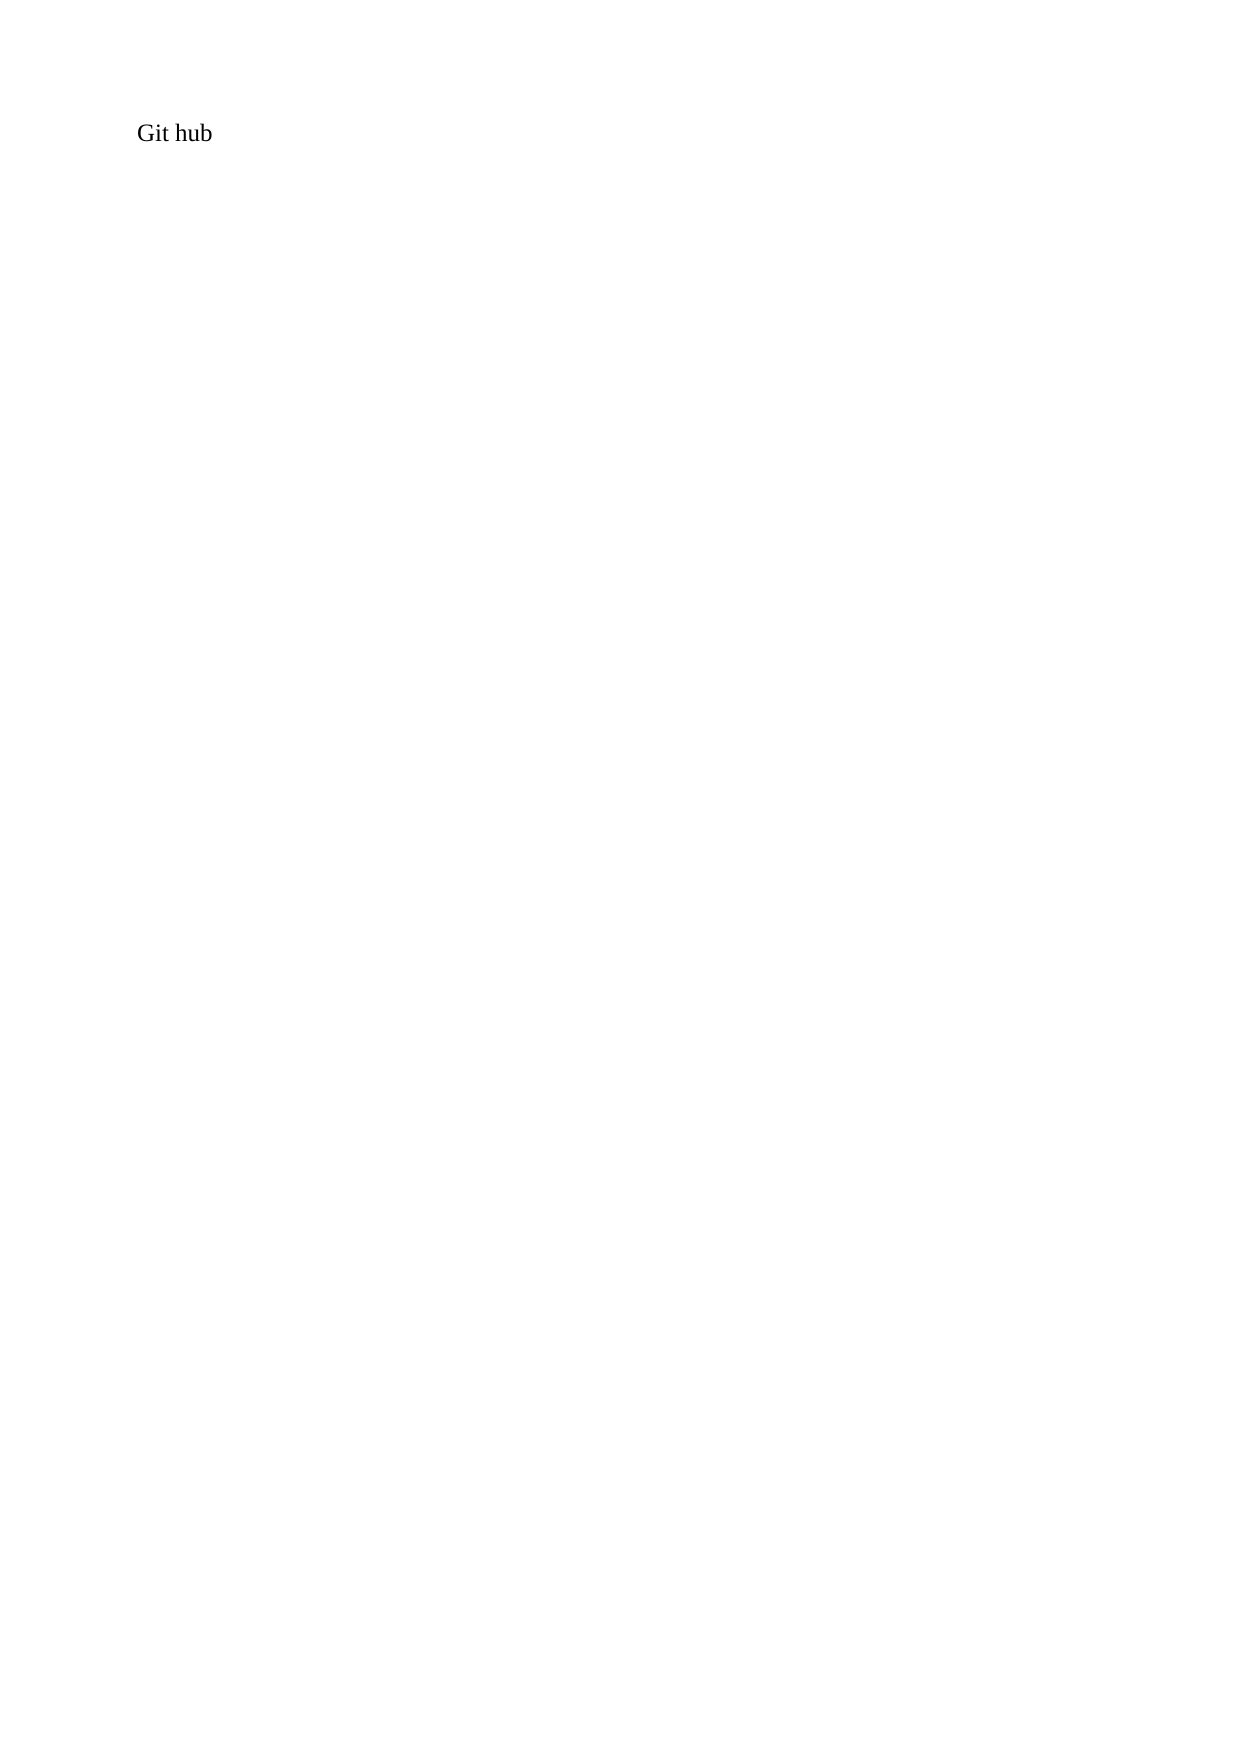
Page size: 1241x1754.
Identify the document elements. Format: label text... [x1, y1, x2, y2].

text Git hub [118, 118, 1122, 147]
